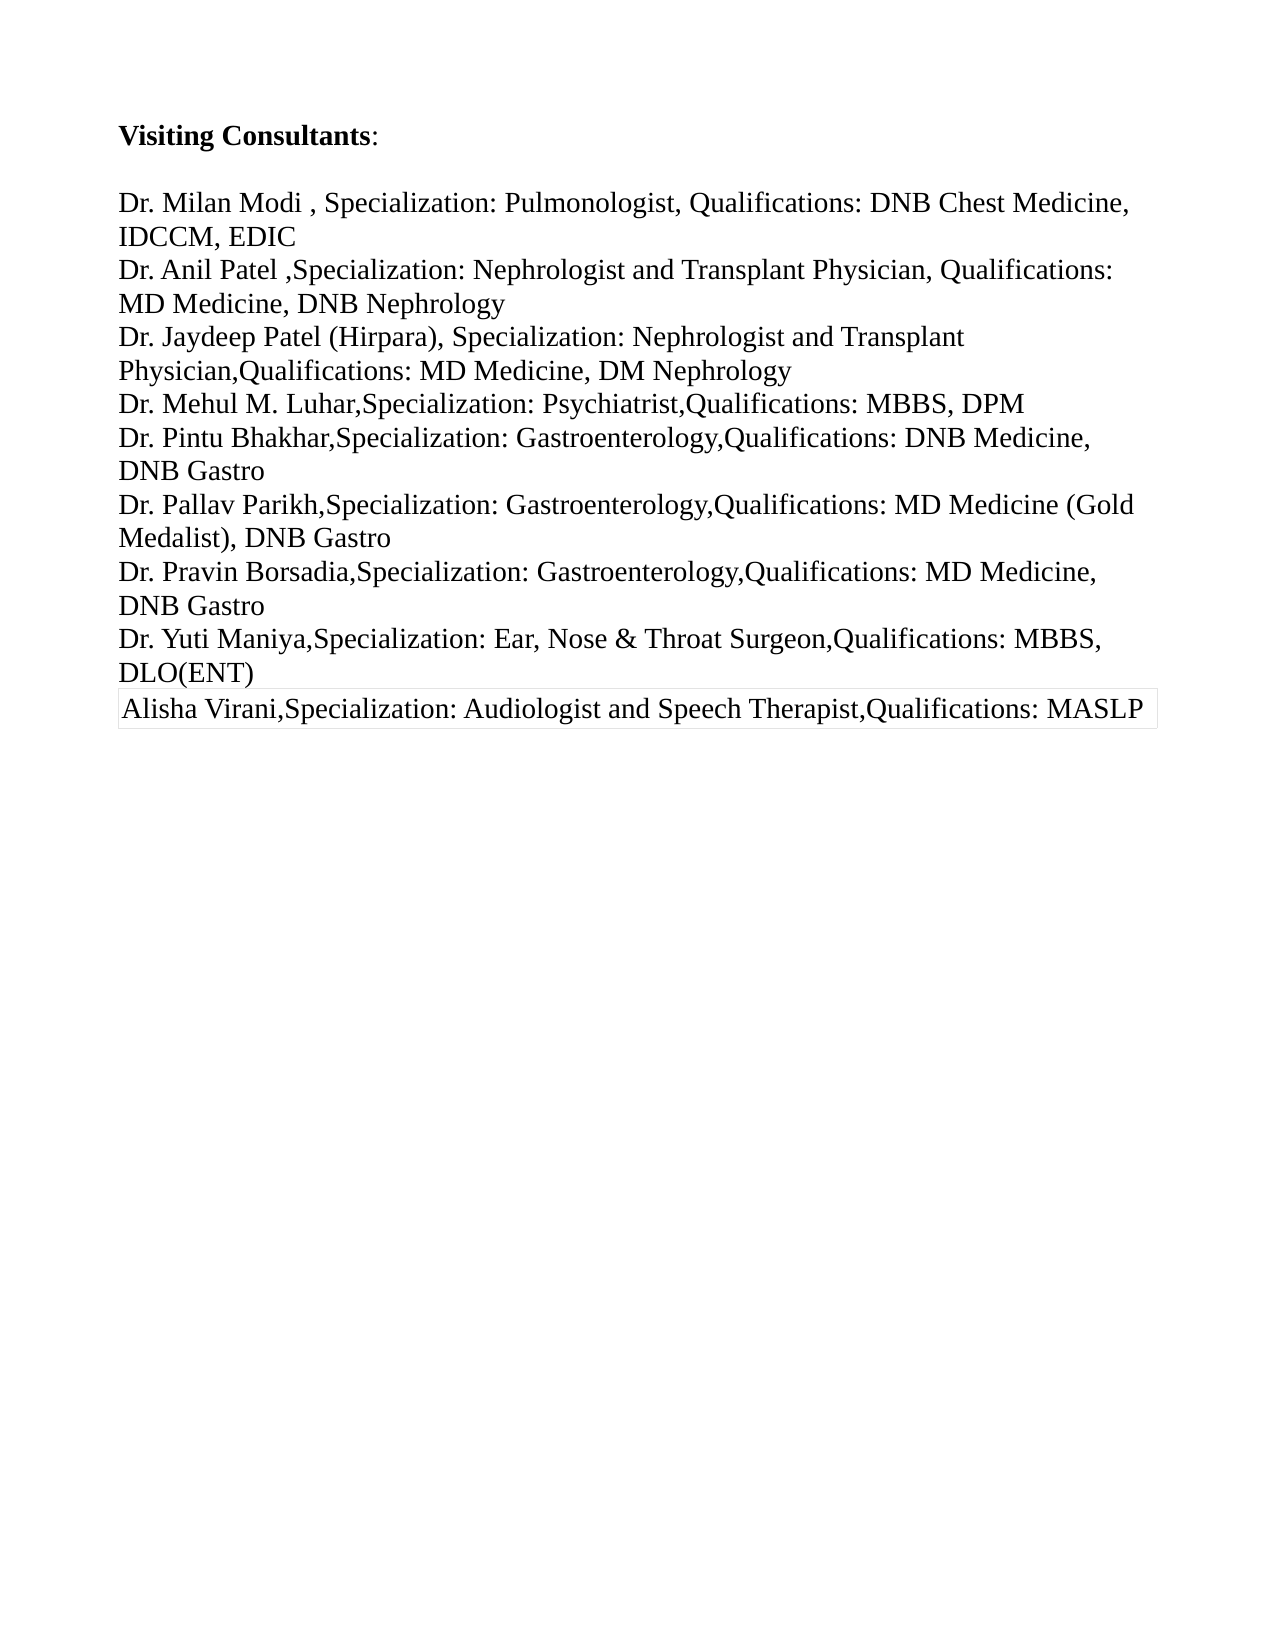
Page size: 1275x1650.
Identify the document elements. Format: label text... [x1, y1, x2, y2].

text Dr. Yuti Maniya,Specialization: Ear, Nose & Throat Surgeon,Qualifications: MBBS, DLO(ENT) [118, 621, 1157, 688]
text Dr. Pravin Borsadia,Specialization: Gastroenterology,Qualifications: MD Medicine, DNB Gastro [118, 554, 1157, 621]
text Alisha Virani,Specialization: Audiologist and Speech Therapist,Qualifications: MASLP [119, 689, 1157, 728]
text Dr. Mehul M. Luhar,Specialization: Psychiatrist,Qualifications: MBBS, DPM [118, 386, 1157, 420]
text Dr. Milan Modi , Specialization: Pulmonologist, Qualifications: DNB Chest Medicine, IDCCM, EDIC [118, 185, 1157, 252]
text Dr. Pintu Bhakhar,Specialization: Gastroenterology,Qualifications: DNB Medicine, DNB Gastro [118, 420, 1157, 487]
text Visiting Consultants: [118, 118, 1157, 152]
text Dr. Anil Patel ,Specialization: Nephrologist and Transplant Physician, Qualifications: MD Medicine, DNB Nephrology [118, 252, 1157, 319]
text Dr. Jaydeep Patel (Hirpara), Specialization: Nephrologist and Transplant Physician,Qualifications: MD Medicine, DM Nephrology [118, 319, 1157, 386]
text Dr. Pallav Parikh,Specialization: Gastroenterology,Qualifications: MD Medicine (Gold Medalist), DNB Gastro [118, 487, 1157, 554]
